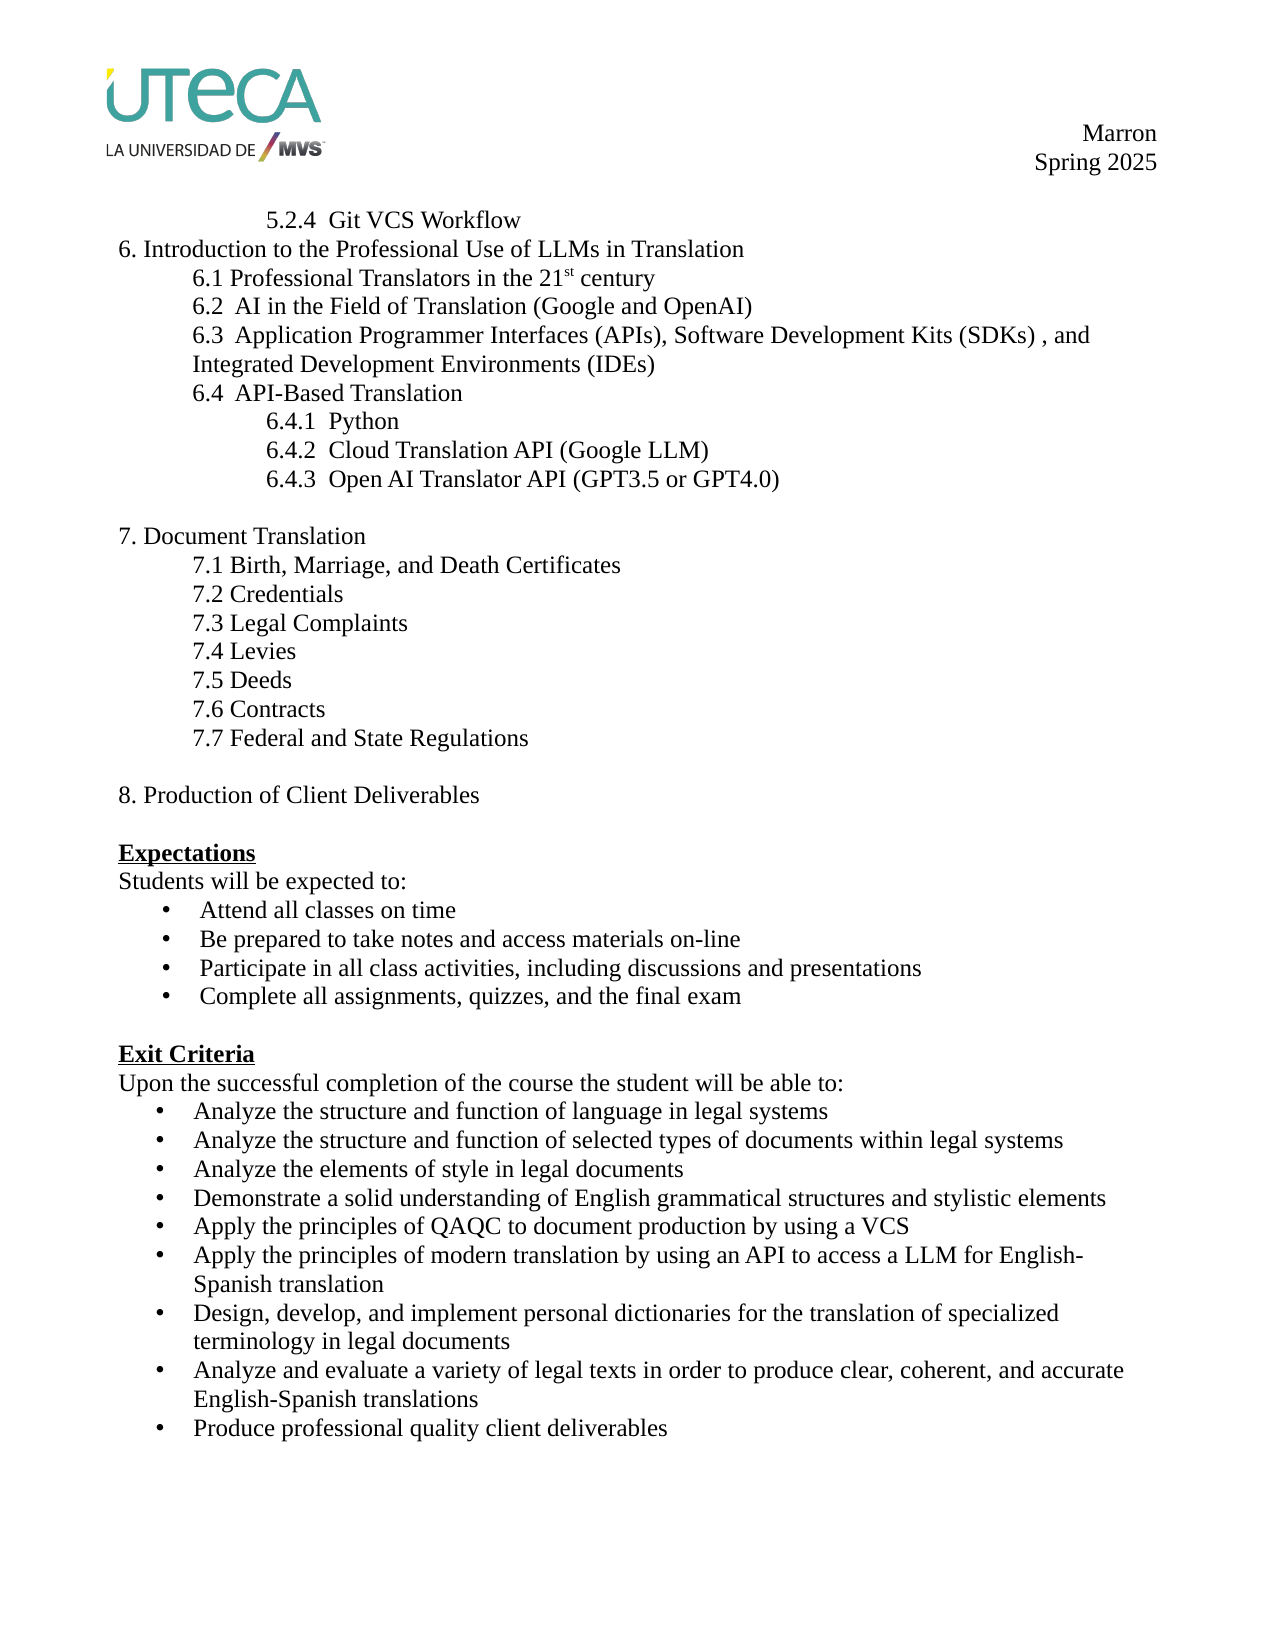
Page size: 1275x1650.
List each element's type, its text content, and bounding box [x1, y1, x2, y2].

text 6.4.3 Open AI Translator API (GPT3.5 or GPT4.0) [266, 464, 1157, 493]
text Students will be expected to: [118, 866, 1157, 895]
list Produce professional quality client deliverables [156, 1413, 1157, 1441]
text 7.4 Levies [192, 636, 1157, 665]
list Demonstrate a solid understanding of English grammatical structures and stylistic elements [156, 1183, 1157, 1211]
text Exit Criteria [118, 1039, 1157, 1068]
text 7.7 Federal and State Regulations [192, 723, 1157, 751]
text 7.1 Birth, Marriage, and Death Certificates [192, 550, 1157, 579]
list Participate in all class activities, including discussions and presentations [162, 953, 1157, 981]
text 6.1 Professional Translators in the 21st century [192, 263, 1157, 291]
text 6.4.2 Cloud Translation API (Google LLM) [266, 435, 1157, 464]
text 5.2.4 Git VCS Workflow [266, 205, 1157, 234]
picture [104, 64, 328, 166]
text 6.2 AI in the Field of Translation (Google and OpenAI) [192, 291, 1157, 320]
list Attend all classes on time [162, 895, 1157, 924]
list Design, develop, and implement personal dictionaries for the translation of specialized terminology in legal documents [156, 1298, 1157, 1355]
text 7.5 Deeds [192, 665, 1157, 694]
text 6.4.1 Python [266, 406, 1157, 435]
text 6.4 API-Based Translation [192, 378, 1157, 406]
list Analyze the elements of style in legal documents [156, 1154, 1157, 1183]
text 7.2 Credentials [192, 579, 1157, 608]
text 7.3 Legal Complaints [192, 608, 1157, 636]
text 8. Production of Client Deliverables [118, 780, 1157, 809]
text 7. Document Translation [118, 521, 1157, 550]
list Be prepared to take notes and access materials on-line [162, 924, 1157, 953]
list Complete all assignments, quizzes, and the final exam [162, 981, 1157, 1010]
text 6.3 Application Programmer Interfaces (APIs), Software Development Kits (SDKs) , and Integrated Development Environments (IDEs) [192, 320, 1157, 378]
text 6. Introduction to the Professional Use of LLMs in Translation [118, 234, 1157, 263]
list Analyze and evaluate a variety of legal texts in order to produce clear, coherent, and accurate English-Spanish translations [156, 1355, 1157, 1413]
list Analyze the structure and function of language in legal systems [156, 1096, 1157, 1125]
list Apply the principles of modern translation by using an API to access a LLM for English-Spanish translation [156, 1240, 1157, 1298]
list Analyze the structure and function of selected types of documents within legal systems [156, 1125, 1157, 1154]
list Apply the principles of QAQC to document production by using a VCS [156, 1211, 1157, 1240]
text Expectations [118, 838, 1157, 866]
text Upon the successful completion of the course the student will be able to: [118, 1068, 1157, 1096]
text 7.6 Contracts [192, 694, 1157, 723]
